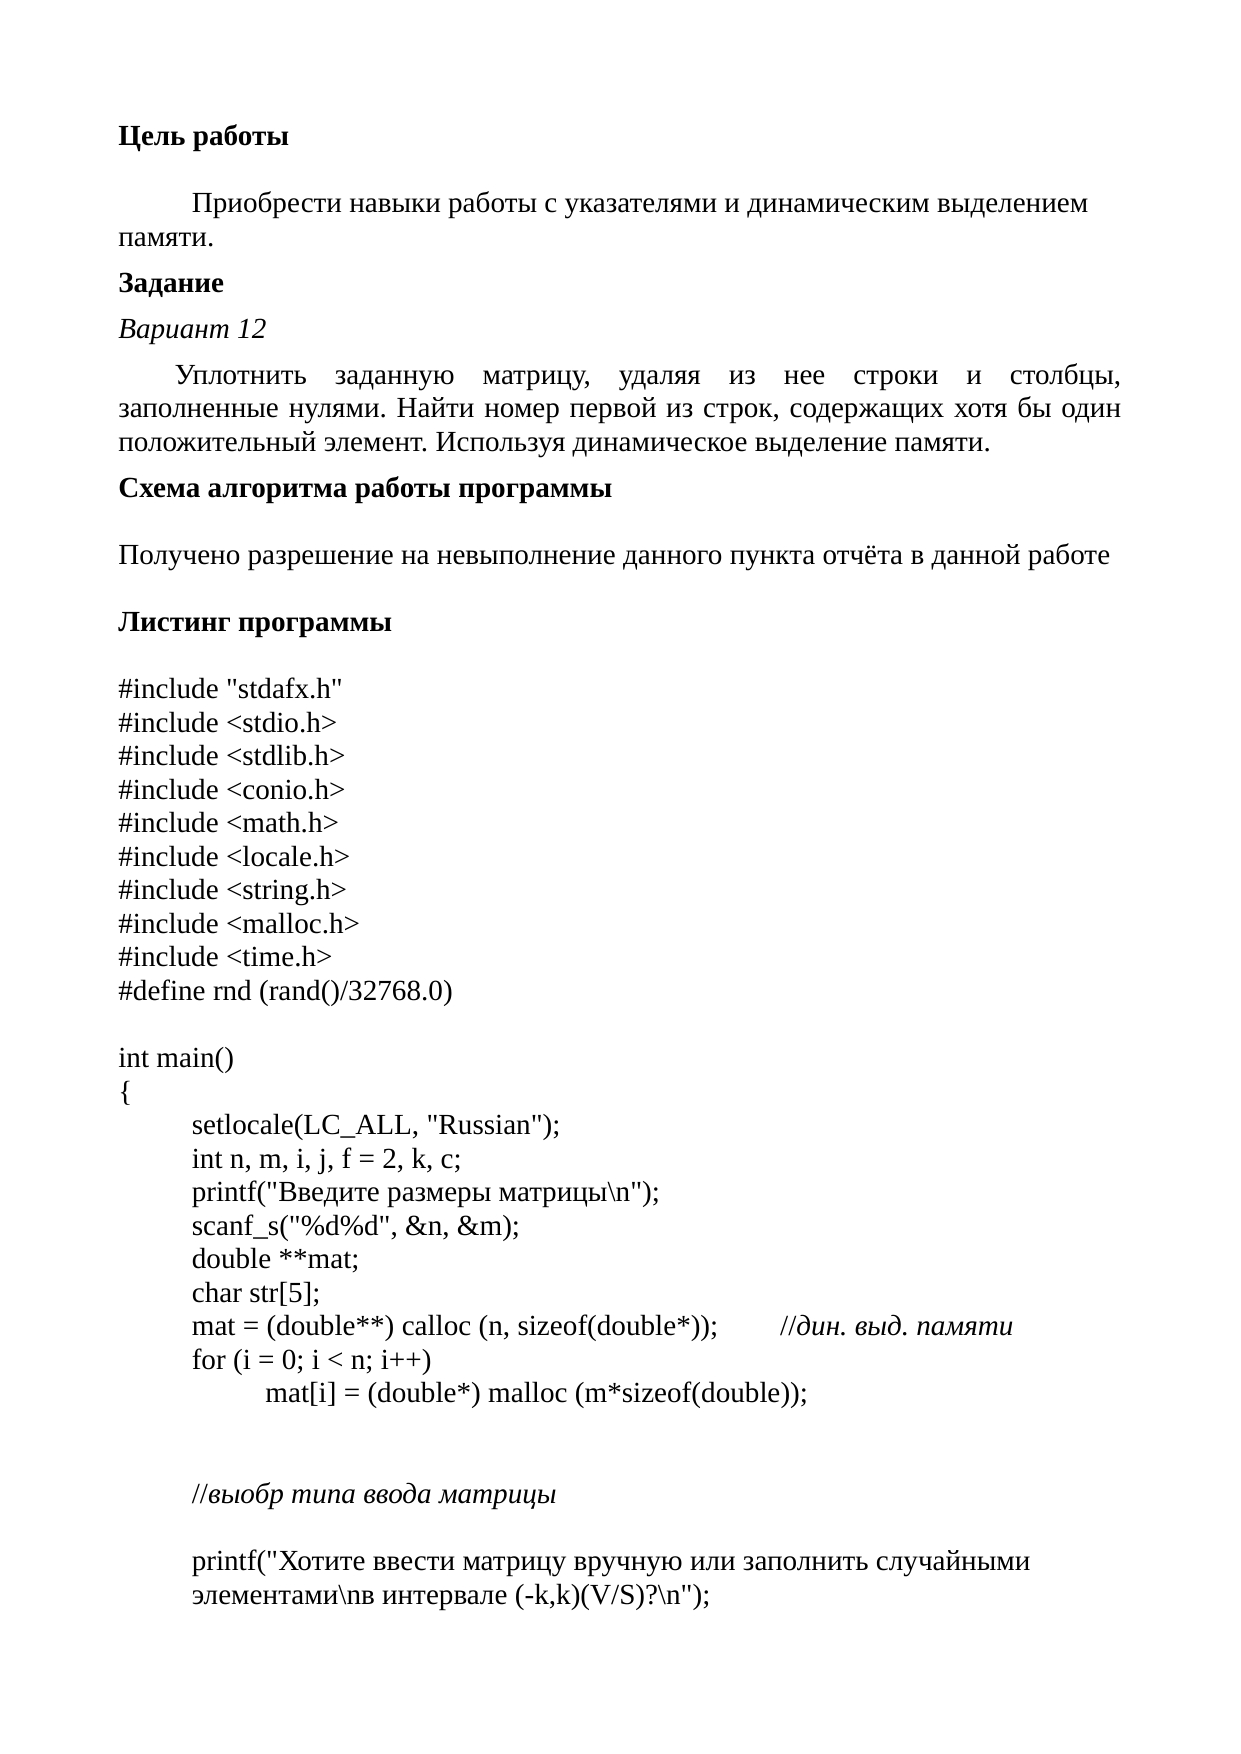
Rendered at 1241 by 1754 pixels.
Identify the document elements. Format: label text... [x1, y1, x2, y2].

text Схема алгоритма работы программы [118, 470, 1122, 503]
text { [118, 1074, 1122, 1107]
text #include "stdafx.h" [118, 671, 1122, 705]
text #include <stdlib.h> [118, 738, 1122, 772]
text printf("Хотите ввести матрицу вручную или заполнить случайными элементами\nв интервале (-k,k)(V/S)?\n"); [118, 1543, 1122, 1610]
text Вариант 12 [118, 311, 1122, 344]
text char str[5]; [118, 1275, 1122, 1308]
text #include <conio.h> [118, 772, 1122, 805]
text setlocale(LC_ALL, "Russian"); [118, 1107, 1122, 1141]
text #include <math.h> [118, 805, 1122, 839]
text #include <string.h> [118, 872, 1122, 906]
text #define rnd (rand()/32768.0) [118, 973, 1122, 1007]
text #include <stdio.h> [118, 705, 1122, 738]
text int n, m, i, j, f = 2, k, c; [118, 1141, 1122, 1174]
text Приобрести навыки работы с указателями и динамическим выделением памяти. [118, 185, 1122, 252]
text printf("Введите размеры матрицы\n"); [118, 1174, 1122, 1208]
text for (i = 0; i < n; i++) [118, 1342, 1122, 1376]
text mat[i] = (double*) malloc (m*sizeof(double)); [118, 1376, 1122, 1409]
text //выобр типа ввода матрицы [118, 1476, 1122, 1510]
text scanf_s("%d%d", &n, &m); [118, 1208, 1122, 1241]
text Получено разрешение на невыполнение данного пункта отчёта в данной работе [118, 537, 1122, 571]
text double **mat; [118, 1241, 1122, 1275]
text #include <time.h> [118, 939, 1122, 973]
text #include <malloc.h> [118, 906, 1122, 939]
text Уплотнить заданную матрицу, удаляя из нее строки и столбцы, заполненные нулями. Найти номер первой из строк, содержащих хотя бы один положительный элемент. Используя динамическое выделение памяти. [118, 357, 1122, 457]
text Задание [118, 265, 1122, 298]
text int main() [118, 1040, 1122, 1074]
text Цель работы [118, 118, 1122, 152]
text mat = (double**) calloc (n, sizeof(double*)); //дин. выд. памяти [118, 1308, 1122, 1342]
text #include <locale.h> [118, 839, 1122, 872]
text Листинг программы [118, 604, 1122, 638]
